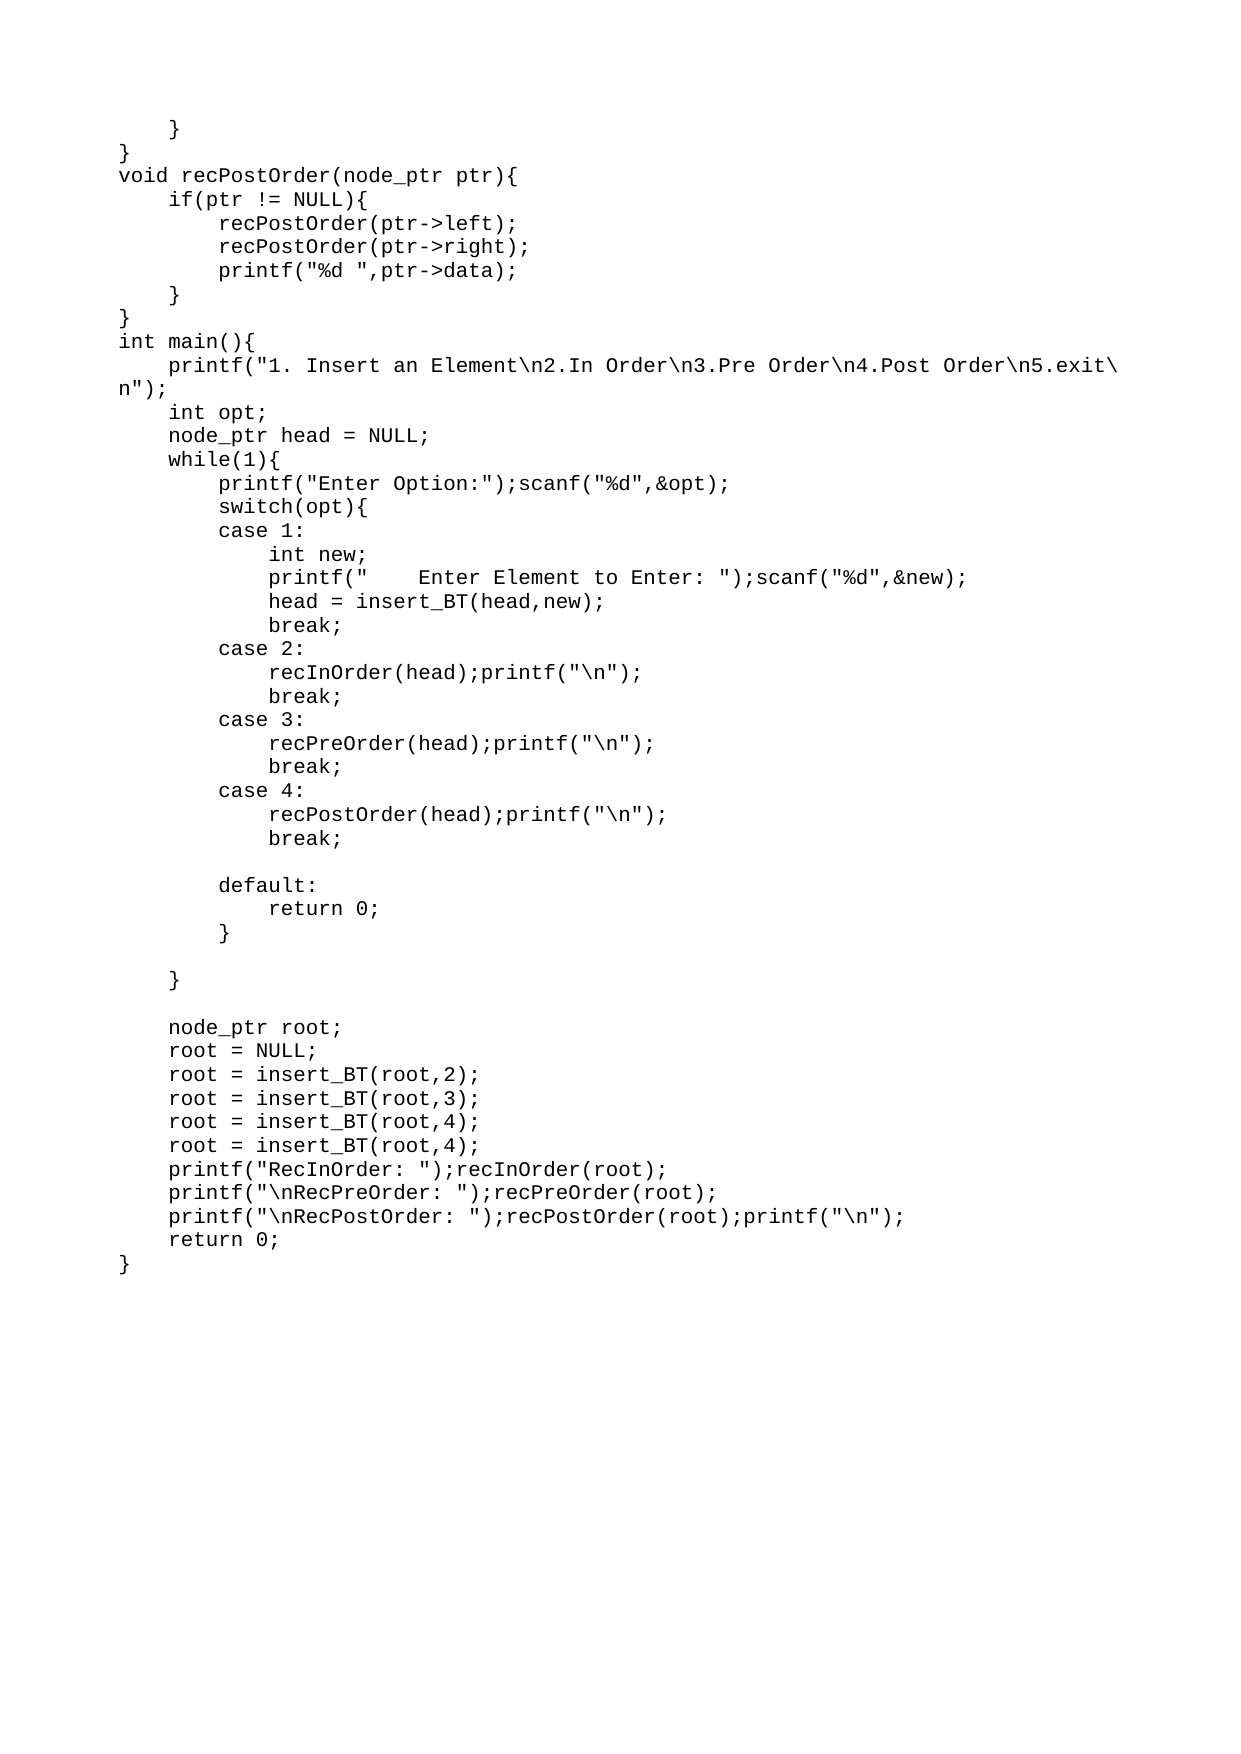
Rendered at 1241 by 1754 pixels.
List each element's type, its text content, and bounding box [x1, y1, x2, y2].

text break; [118, 686, 1122, 709]
text recPostOrder(ptr->right); [118, 236, 1122, 260]
text root = NULL; [118, 1040, 1122, 1064]
text case 4: [118, 780, 1122, 804]
text while(1){ [118, 449, 1122, 473]
text printf("RecInOrder: ");recInOrder(root); [118, 1158, 1122, 1182]
text } [118, 284, 1122, 307]
text printf("1. Insert an Element\n2.In Order\n3.Pre Order\n4.Post Order\n5.exit\n"); [118, 354, 1122, 402]
text int new; [118, 544, 1122, 567]
text void recPostOrder(node_ptr ptr){ [118, 165, 1122, 189]
text case 3: [118, 709, 1122, 733]
text root = insert_BT(root,2); [118, 1064, 1122, 1088]
text default: [118, 875, 1122, 898]
text recPostOrder(head);printf("\n"); [118, 804, 1122, 827]
text } [118, 307, 1122, 331]
text } [118, 1253, 1122, 1277]
text recPostOrder(ptr->left); [118, 213, 1122, 236]
text printf("%d ",ptr->data); [118, 260, 1122, 284]
text printf("\nRecPreOrder: ");recPreOrder(root); [118, 1182, 1122, 1206]
text } [118, 969, 1122, 993]
text root = insert_BT(root,3); [118, 1088, 1122, 1111]
text return 0; [118, 898, 1122, 922]
text switch(opt){ [118, 496, 1122, 520]
text break; [118, 615, 1122, 638]
text int main(){ [118, 331, 1122, 354]
text root = insert_BT(root,4); [118, 1111, 1122, 1135]
text } [118, 922, 1122, 946]
text case 1: [118, 520, 1122, 544]
text break; [118, 757, 1122, 780]
text } [118, 118, 1122, 142]
text recInOrder(head);printf("\n"); [118, 662, 1122, 686]
text node_ptr head = NULL; [118, 426, 1122, 449]
text node_ptr root; [118, 1017, 1122, 1040]
text recPreOrder(head);printf("\n"); [118, 733, 1122, 757]
text printf(" Enter Element to Enter: ");scanf("%d",&new); [118, 567, 1122, 591]
text case 2: [118, 638, 1122, 662]
text } [118, 142, 1122, 165]
text break; [118, 827, 1122, 851]
text printf("\nRecPostOrder: ");recPostOrder(root);printf("\n"); [118, 1206, 1122, 1229]
text head = insert_BT(head,new); [118, 591, 1122, 615]
text return 0; [118, 1229, 1122, 1253]
text int opt; [118, 402, 1122, 426]
text if(ptr != NULL){ [118, 189, 1122, 213]
text printf("Enter Option:");scanf("%d",&opt); [118, 473, 1122, 496]
text root = insert_BT(root,4); [118, 1135, 1122, 1158]
